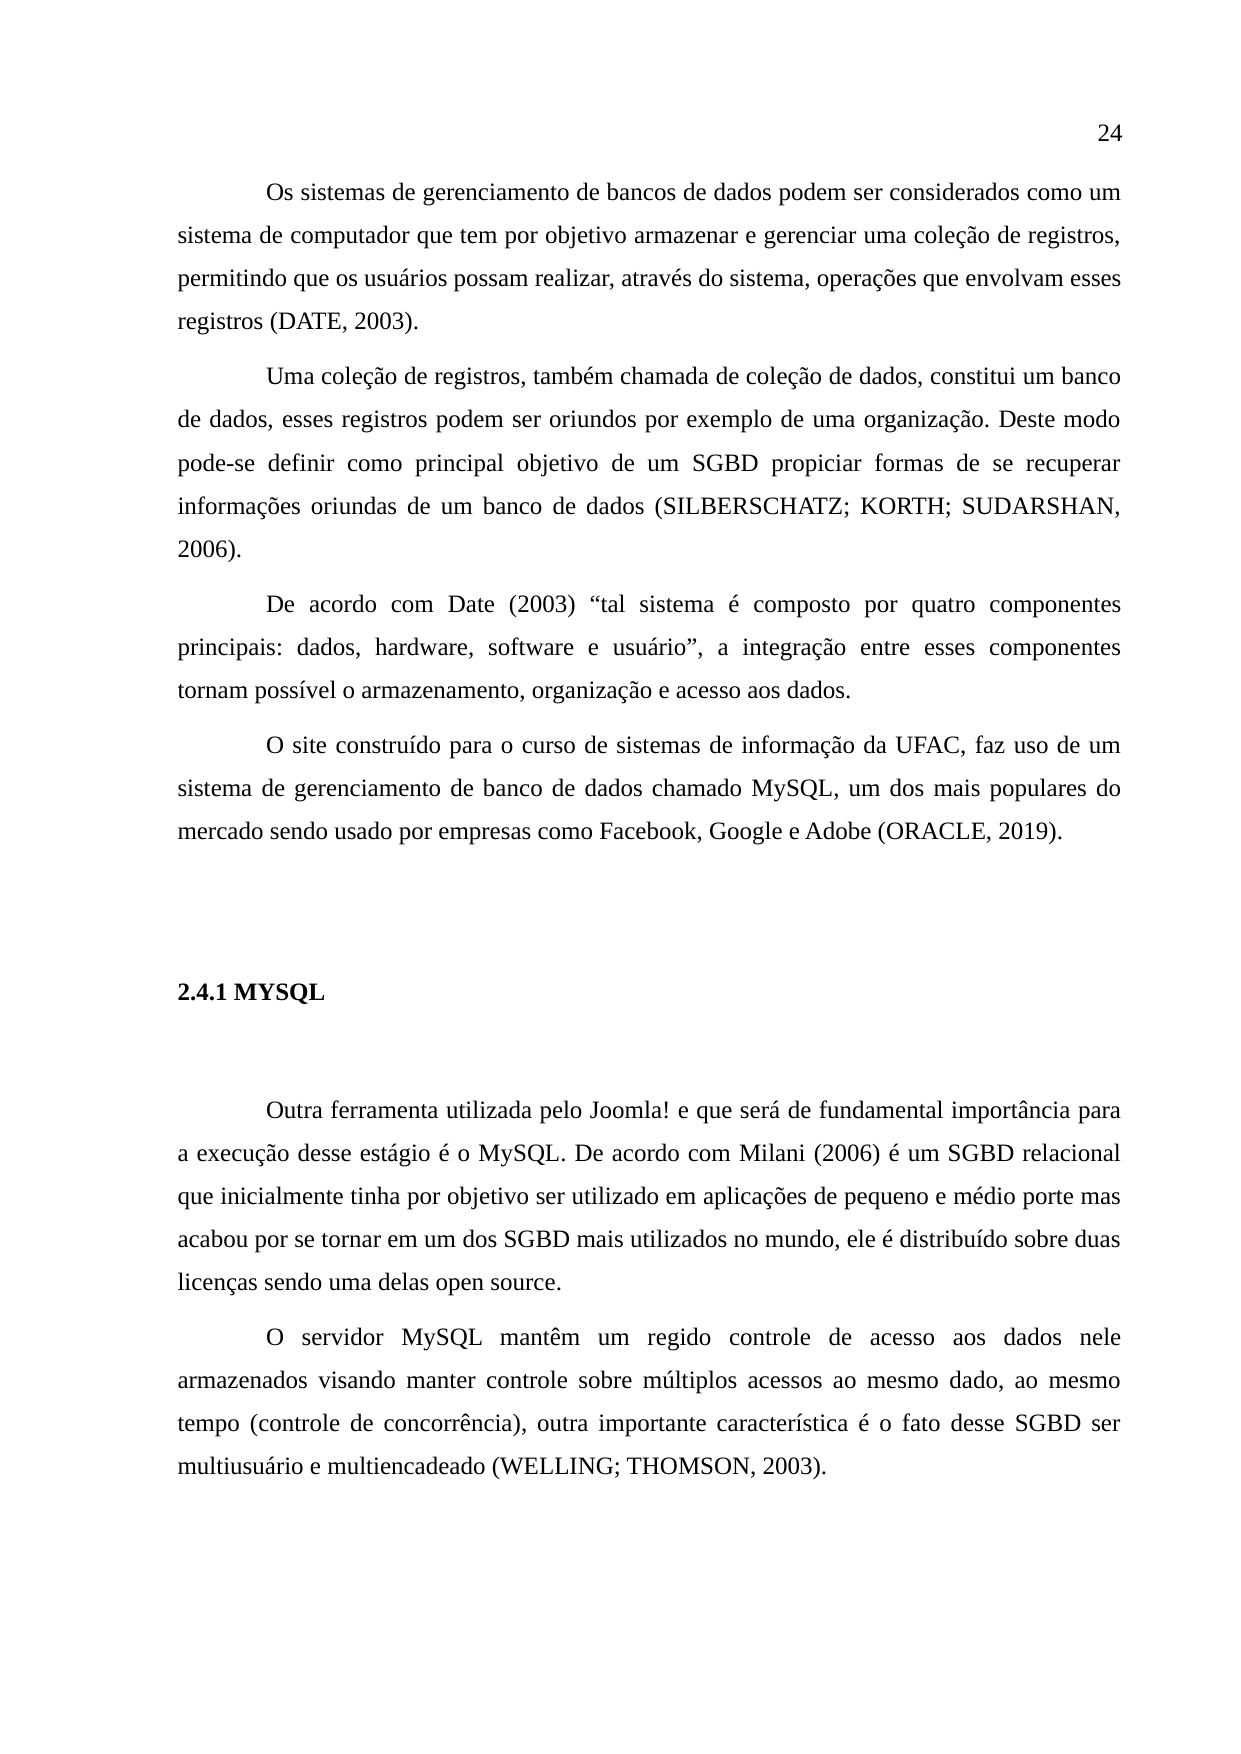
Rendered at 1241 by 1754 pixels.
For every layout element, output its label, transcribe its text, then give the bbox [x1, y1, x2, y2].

text Os sistemas de gerenciamento de bancos de dados podem ser considerados como um sistema de computador que tem por objetivo armazenar e gerenciar uma coleção de registros, permitindo que os usuários possam realizar, através do sistema, operações que envolvam esses registros (DATE, 2003). [177, 177, 1122, 335]
text Uma coleção de registros, também chamada de coleção de dados, constitui um banco de dados, esses registros podem ser oriundos por exemplo de uma organização. Deste modo pode-se definir como principal objetivo de um SGBD propiciar formas de se recuperar informações oriundas de um banco de dados (SILBERSCHATZ; KORTH; SUDARSHAN, 2006). [177, 361, 1122, 563]
text De acordo com Date (2003) “tal sistema é composto por quatro componentes principais: dados, hardware, software e usuário”, a integração entre esses componentes tornam possível o armazenamento, organização e acesso aos dados. [177, 589, 1122, 704]
text Outra ferramenta utilizada pelo Joomla! e que será de fundamental importância para a execução desse estágio é o MySQL. De acordo com Milani (2006) é um SGBD relacional que inicialmente tinha por objetivo ser utilizado em aplicações de pequeno e médio porte mas acabou por se tornar em um dos SGBD mais utilizados no mundo, ele é distribuído sobre duas licenças sendo uma delas open source. [177, 1095, 1122, 1296]
text O site construído para o curso de sistemas de informação da UFAC, faz uso de um sistema de gerenciamento de banco de dados chamado MySQL, um dos mais populares do mercado sendo usado por empresas como Facebook, Google e Adobe (ORACLE, 2019). [177, 730, 1122, 845]
text 2.4.1 MYSQL [177, 977, 1122, 1006]
text O servidor MySQL mantêm um regido controle de acesso aos dados nele armazenados visando manter controle sobre múltiplos acessos ao mesmo dado, ao mesmo tempo (controle de concorrência), outra importante característica é o fato desse SGBD ser multiusuário e multiencadeado (WELLING; THOMSON, 2003). [177, 1322, 1122, 1480]
